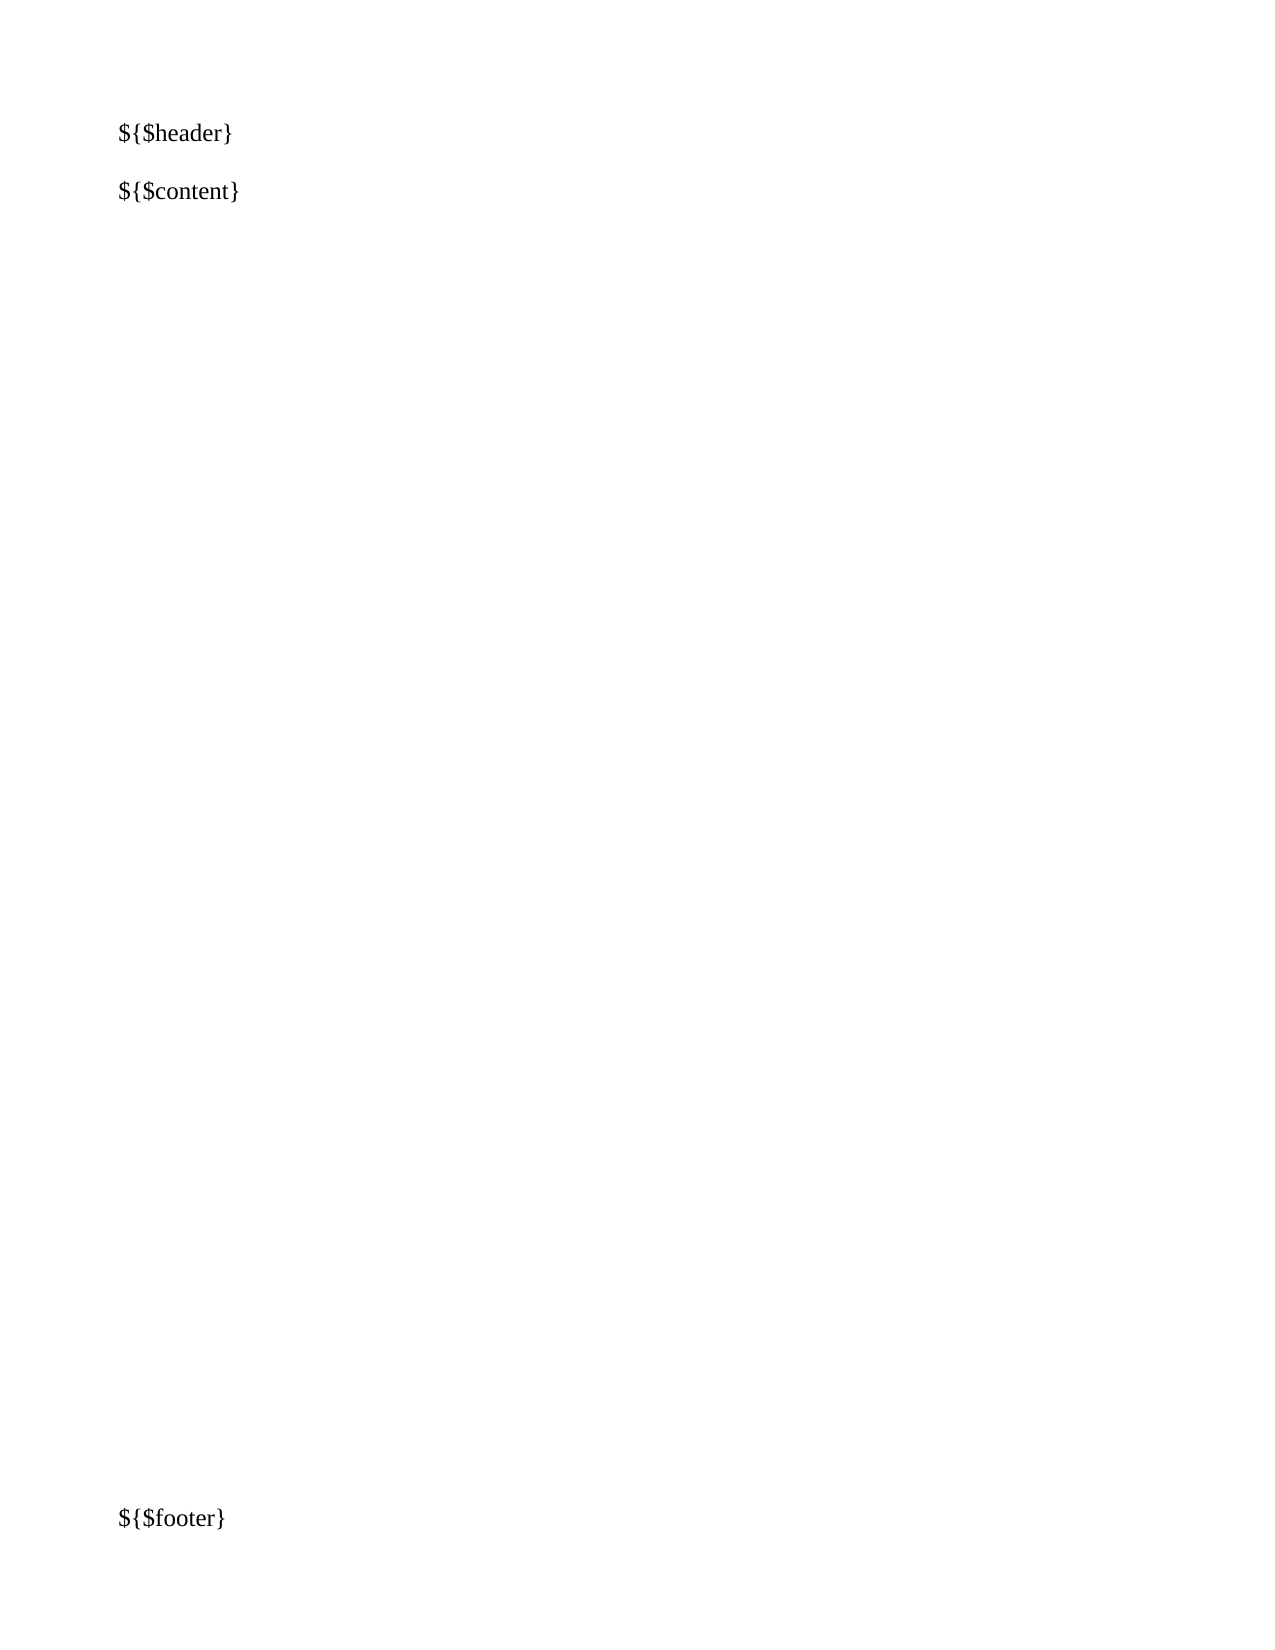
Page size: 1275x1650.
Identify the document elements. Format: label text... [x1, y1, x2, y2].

text ${$content} [118, 176, 1157, 205]
